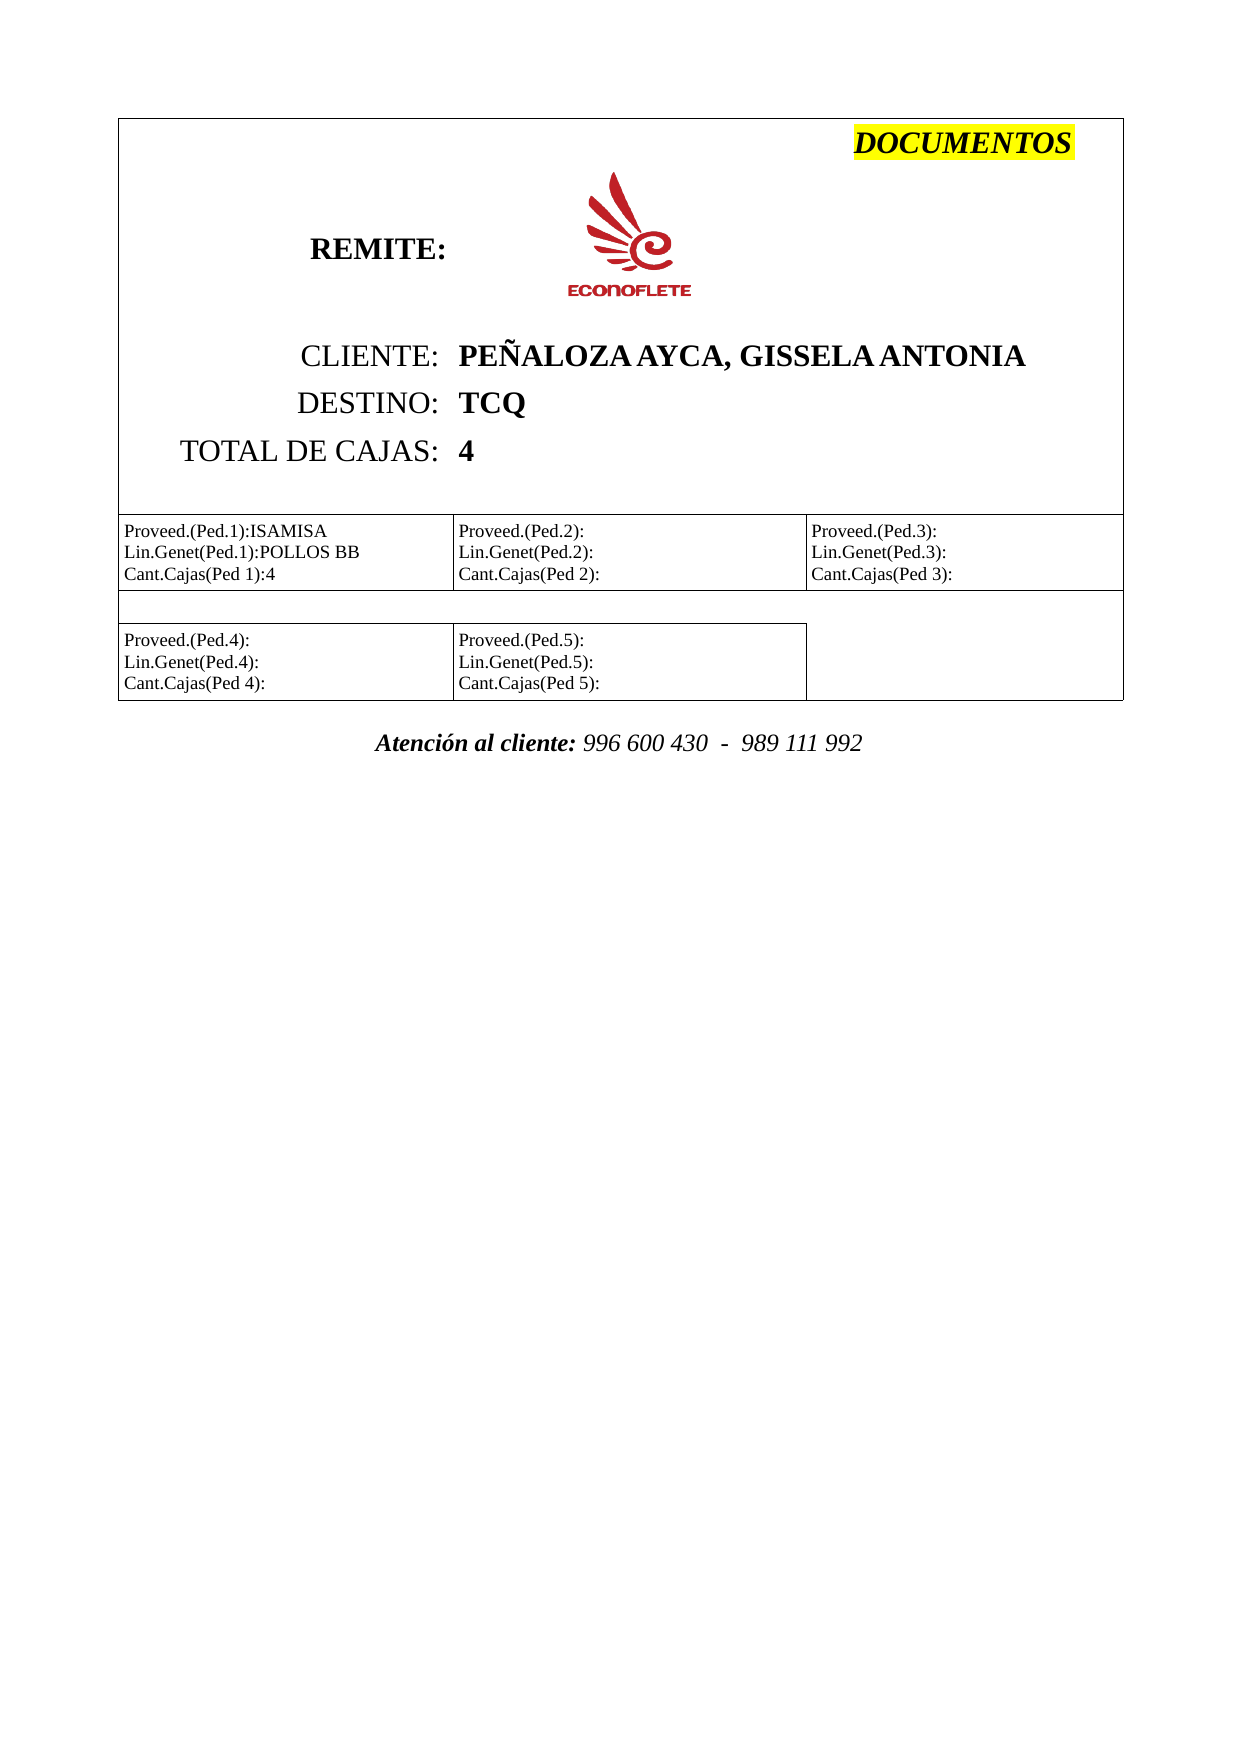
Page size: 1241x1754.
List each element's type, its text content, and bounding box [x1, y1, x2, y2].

table_cell Proveed.(Ped.5): Lin.Genet(Ped.5): Cant.Cajas(Ped 5): [454, 624, 806, 699]
table_cell Proveed.(Ped.2): Lin.Genet(Ped.2): Cant.Cajas(Ped 2): [454, 515, 806, 590]
table_header [453, 119, 806, 166]
table_cell TOTAL DE CAJAS: [119, 426, 453, 474]
table_cell REMITE: [119, 166, 453, 332]
table_cell [806, 166, 1123, 332]
table_cell PEÑALOZA AYCA, GISSELA ANTONIA [453, 332, 1123, 379]
table_cell Proveed.(Ped.4): Lin.Genet(Ped.4): Cant.Cajas(Ped 4): [119, 624, 453, 699]
table_cell DESTINO: [119, 379, 453, 426]
table_header DOCUMENTOS [806, 119, 1123, 166]
table_cell [453, 166, 806, 332]
table_cell [119, 474, 453, 514]
table_cell TCQ [453, 379, 806, 426]
table_header [119, 119, 453, 166]
table_cell [806, 474, 1123, 514]
table_cell 4 [453, 426, 1123, 474]
table_cell [453, 474, 806, 514]
text Atención al cliente: 996 600 430 - 989 111 992 [118, 728, 1122, 757]
table_cell Proveed.(Ped.3): Lin.Genet(Ped.3): Cant.Cajas(Ped 3): [807, 515, 1123, 590]
table_cell [806, 379, 1123, 426]
table_cell Proveed.(Ped.1):ISAMISA Lin.Genet(Ped.1):POLLOS BB Cant.Cajas(Ped 1):4 [119, 515, 453, 590]
table_cell [453, 591, 806, 623]
table_cell [806, 591, 1123, 623]
table_cell [119, 591, 453, 623]
table_cell CLIENTE: [119, 332, 453, 379]
picture [552, 171, 707, 297]
table_cell [807, 623, 1123, 699]
